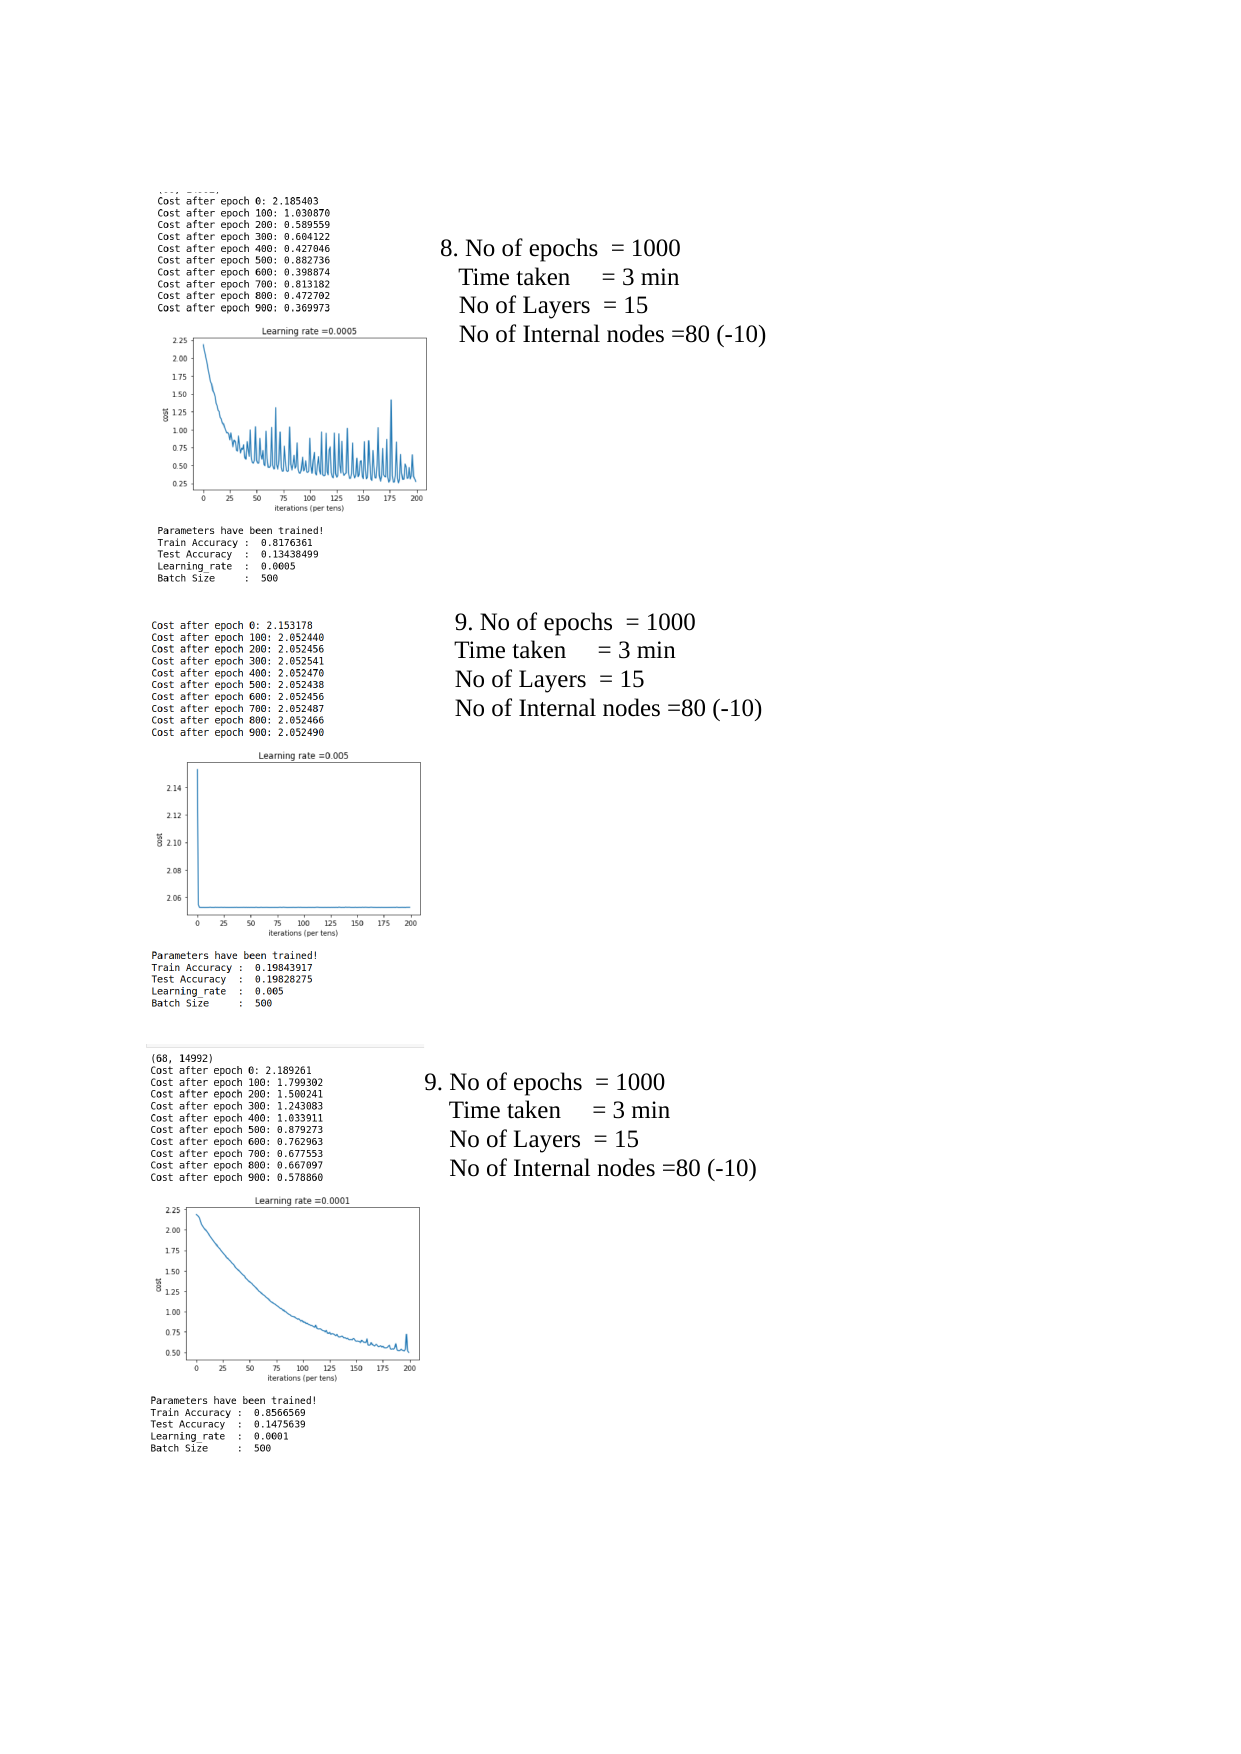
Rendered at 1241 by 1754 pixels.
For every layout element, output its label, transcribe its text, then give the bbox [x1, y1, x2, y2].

text [118, 262, 152, 291]
text No of Internal nodes =80 (-10) [279, 693, 1122, 722]
text 8. No of epochs = 1000 [288, 233, 1122, 262]
text [118, 1124, 146, 1153]
text [118, 664, 141, 693]
picture [152, 192, 288, 582]
picture [141, 620, 279, 1007]
text No of Internal nodes =80 (-10) [288, 319, 1122, 348]
text [118, 291, 152, 319]
text [118, 636, 141, 664]
text Time taken = 3 min [288, 262, 1122, 291]
text No of Layers = 15 [280, 1124, 1122, 1153]
text Time taken = 3 min [279, 636, 1122, 664]
text No of Layers = 15 [288, 291, 1122, 319]
text [118, 233, 152, 262]
text No of Internal nodes =80 (-10) [280, 1153, 1122, 1182]
text 9. No of epochs = 1000 [118, 607, 1122, 636]
text [118, 1153, 146, 1182]
picture [146, 1044, 280, 1452]
text No of Layers = 15 [279, 664, 1122, 693]
text [118, 1067, 146, 1096]
text [118, 693, 141, 722]
text 9. No of epochs = 1000 [280, 1067, 1122, 1096]
text [118, 1096, 146, 1124]
text [118, 319, 152, 348]
text Time taken = 3 min [280, 1096, 1122, 1124]
